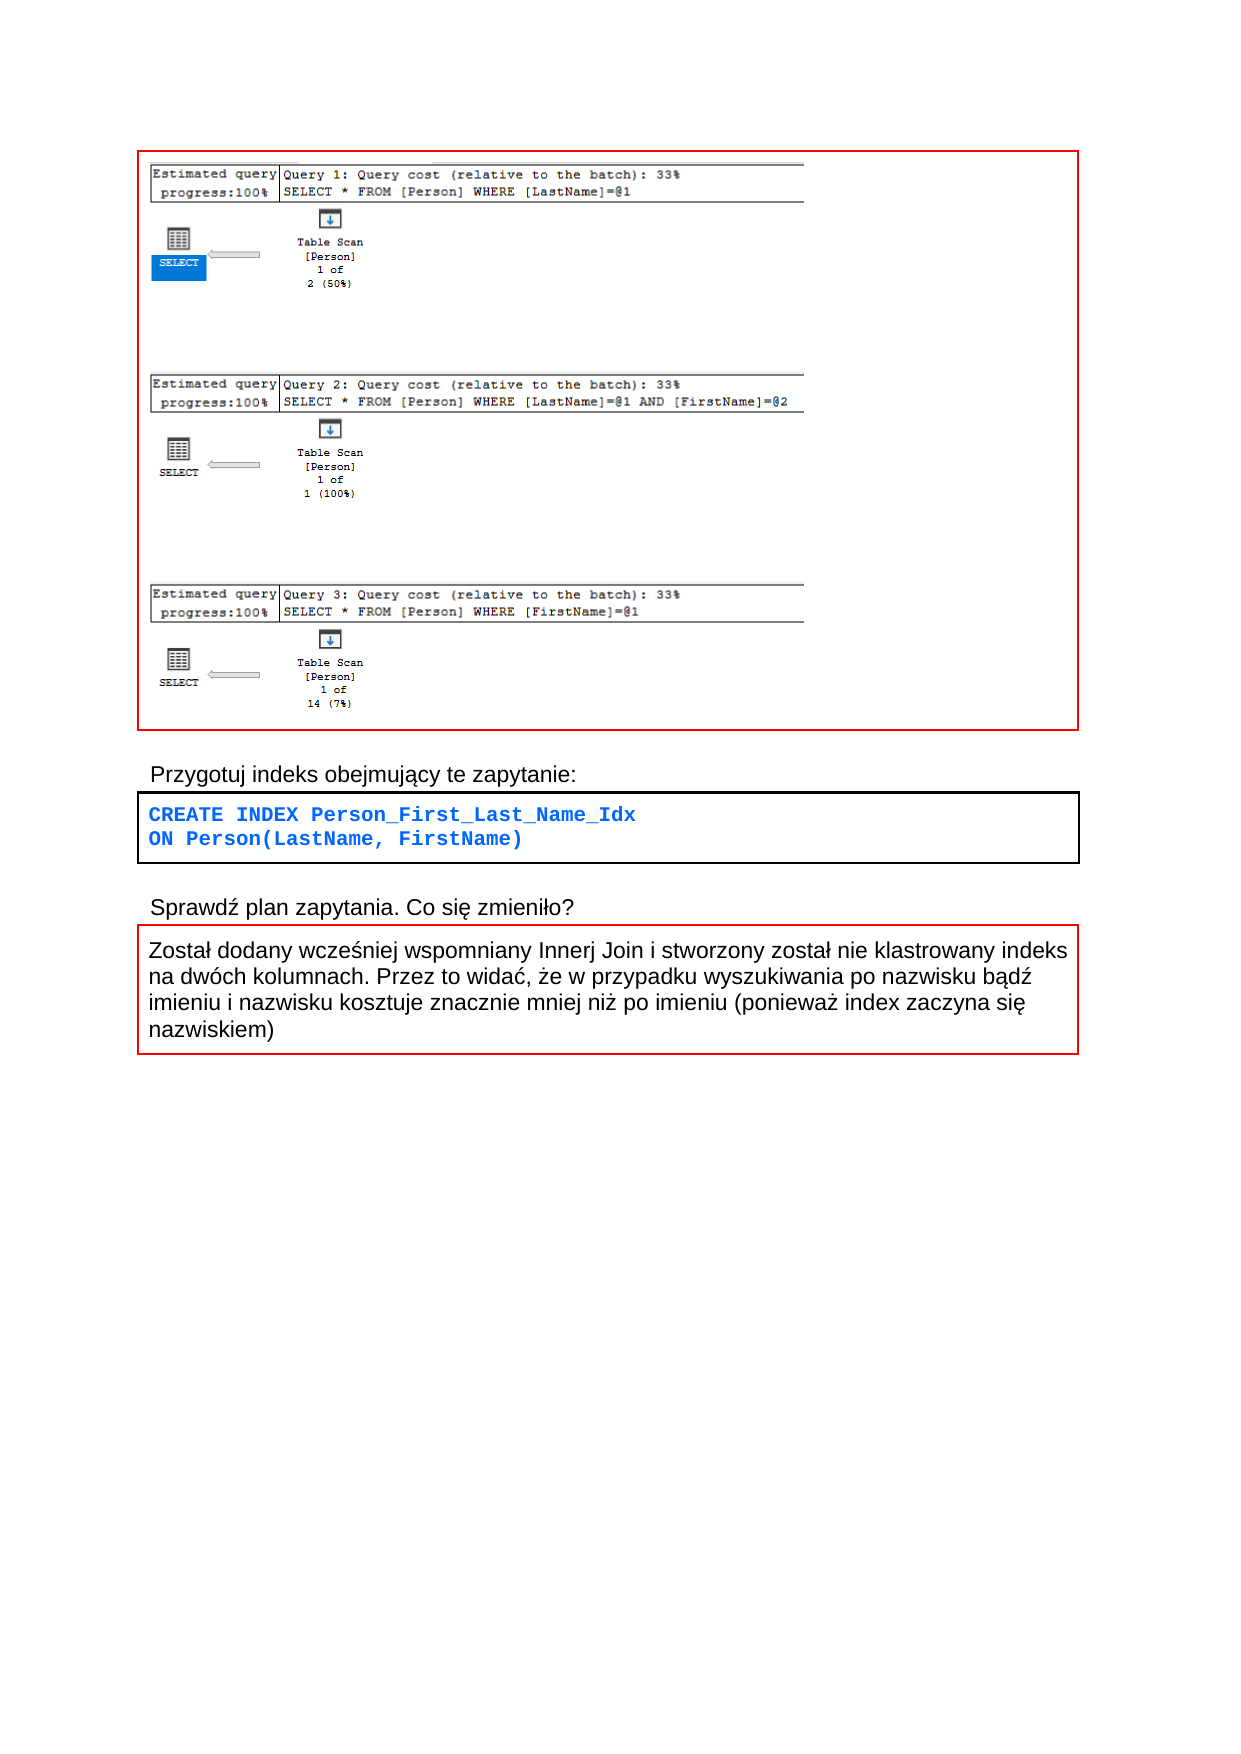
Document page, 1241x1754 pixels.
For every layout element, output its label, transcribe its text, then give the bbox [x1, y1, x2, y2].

text Przygotuj indeks obejmujący te zapytanie: [150, 761, 1090, 788]
text Sprawdź plan zapytania. Co się zmieniło? [150, 894, 1090, 920]
table_header Został dodany wcześniej wspomniany Innerj Join i stworzony został nie klastrowany indeks na dwóch kolumnach. Przez to widać, że w przypadku wyszukiwania po nazwisku bądź imieniu i nazwisku kosztuje znacznie mniej niż po imieniu (ponieważ index zaczyna się nazwiskiem) [139, 926, 1077, 1052]
table_header CREATE INDEX Person_First_Last_Name_Idx ON Person(LastName, FirstName) [139, 794, 1078, 862]
table_header [139, 152, 1077, 729]
